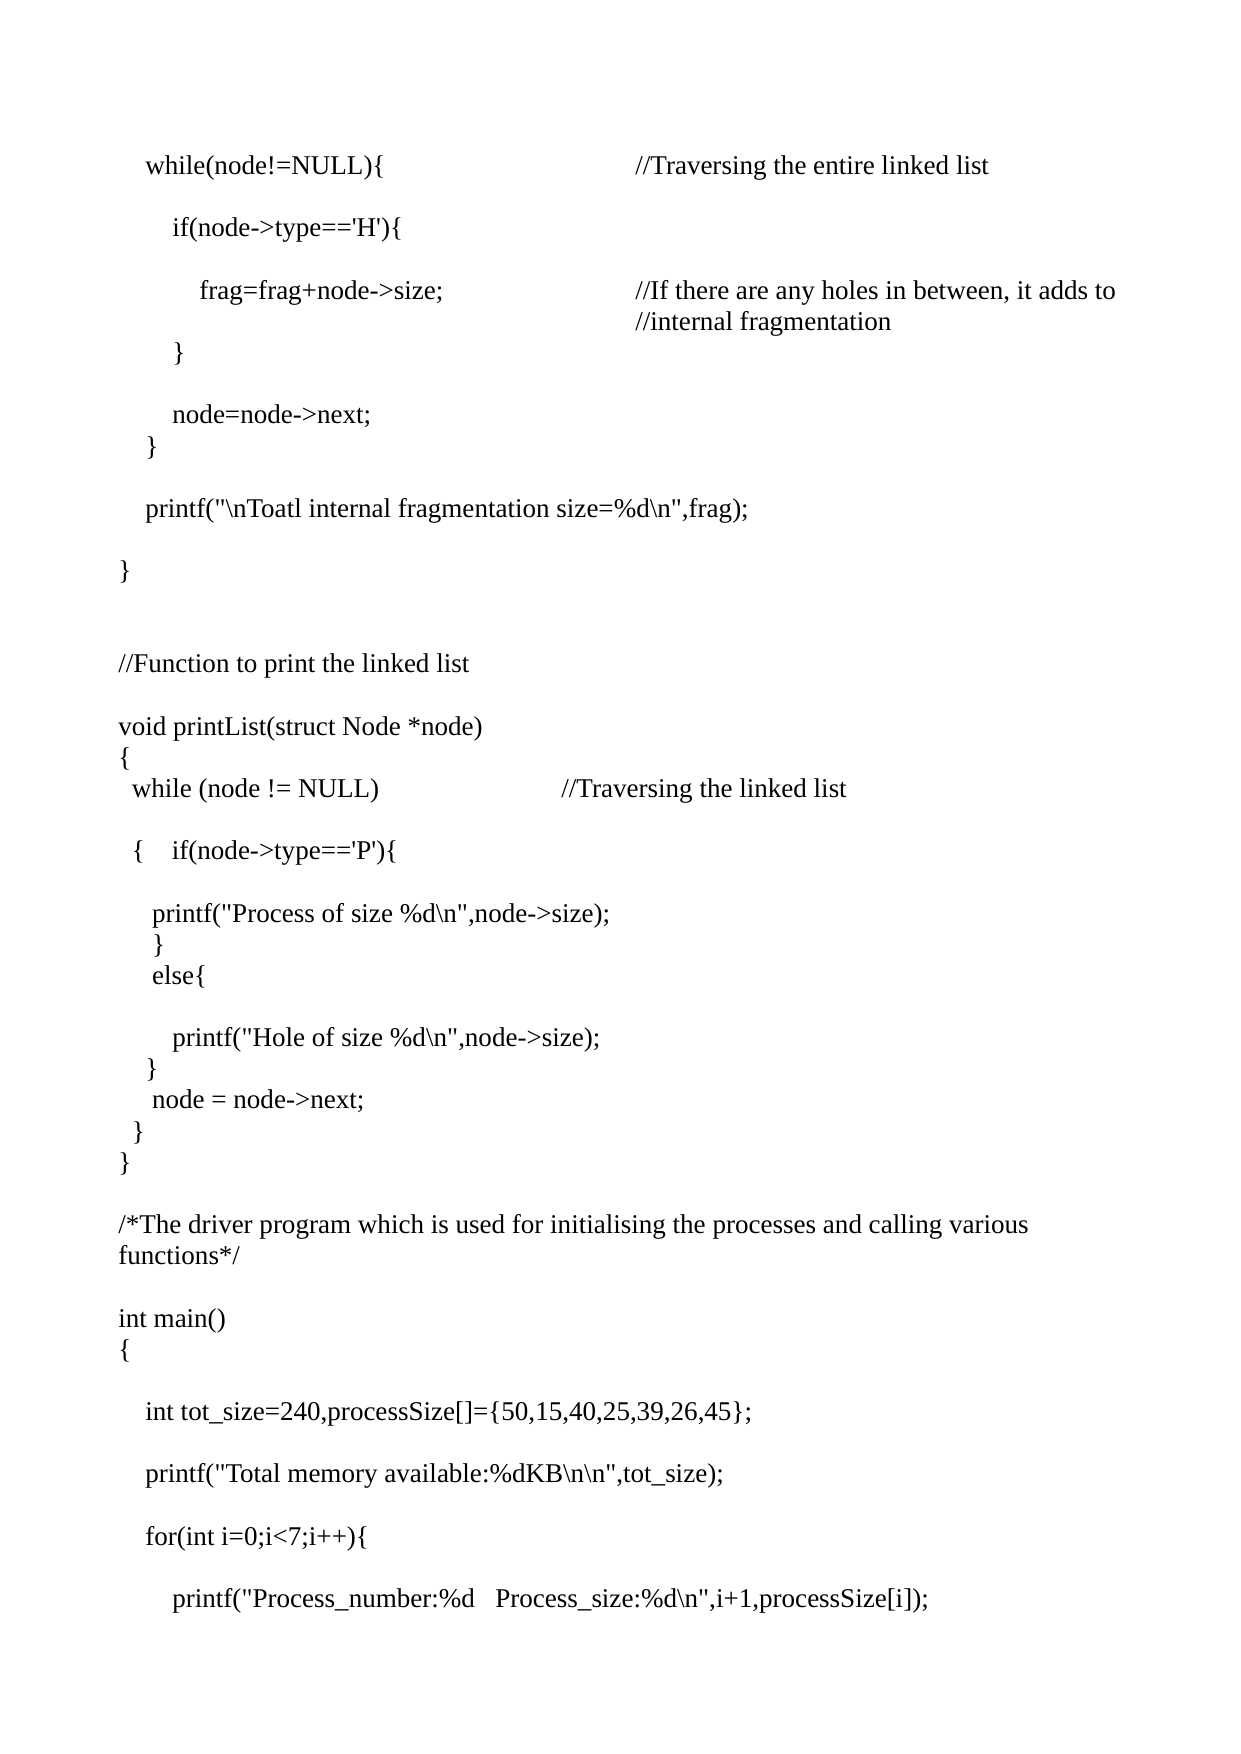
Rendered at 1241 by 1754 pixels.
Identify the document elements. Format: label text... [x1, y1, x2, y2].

text while (node != NULL) //Traversing the linked list [118, 772, 1122, 803]
text printf("\nToatl internal fragmentation size=%d\n",frag); [118, 492, 1122, 523]
text void printList(struct Node *node) [118, 710, 1122, 741]
text } [118, 1146, 1122, 1177]
text //internal fragmentation [118, 305, 1122, 336]
text { [118, 1333, 1122, 1364]
text while(node!=NULL){ //Traversing the entire linked list [118, 149, 1122, 180]
text int tot_size=240,processSize[]={50,15,40,25,39,26,45}; [118, 1395, 1122, 1426]
text { [118, 741, 1122, 772]
text printf("Hole of size %d\n",node->size); [118, 1021, 1122, 1052]
text } [118, 928, 1122, 959]
text } [118, 1052, 1122, 1084]
text /*The driver program which is used for initialising the processes and calling various functions*/ [118, 1208, 1122, 1271]
text //Function to print the linked list [118, 648, 1122, 679]
text int main() [118, 1302, 1122, 1333]
text node = node->next; [118, 1084, 1122, 1115]
text } [118, 554, 1122, 585]
text else{ [118, 959, 1122, 990]
text } [118, 336, 1122, 367]
text printf("Process_number:%d Process_size:%d\n",i+1,processSize[i]); [118, 1582, 1122, 1613]
text } [118, 1115, 1122, 1146]
text node=node->next; [118, 398, 1122, 429]
text } [118, 429, 1122, 461]
text frag=frag+node->size; //If there are any holes in between, it adds to [118, 274, 1122, 305]
text if(node->type=='H'){ [118, 212, 1122, 243]
text printf("Process of size %d\n",node->size); [118, 897, 1122, 928]
text { if(node->type=='P'){ [118, 834, 1122, 866]
text for(int i=0;i<7;i++){ [118, 1520, 1122, 1551]
text printf("Total memory available:%dKB\n\n",tot_size); [118, 1457, 1122, 1488]
